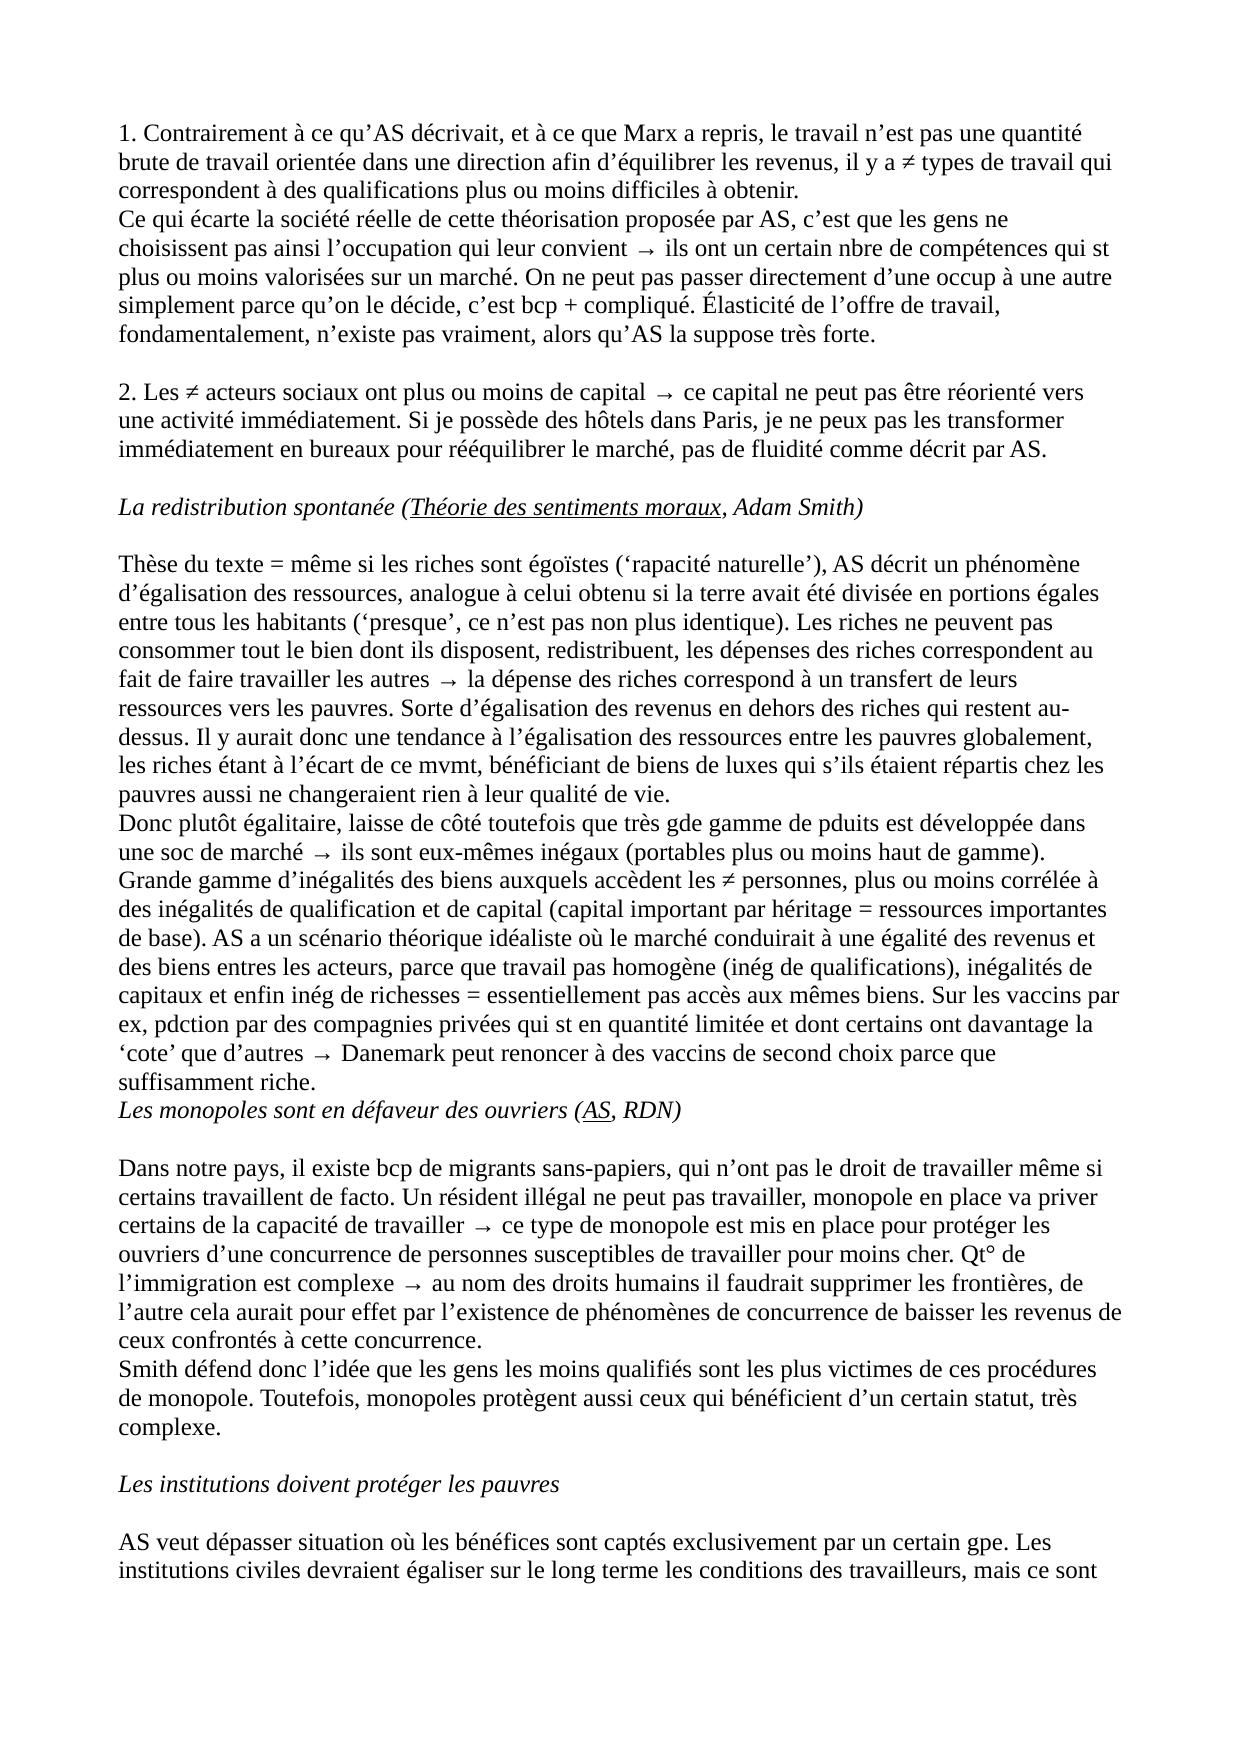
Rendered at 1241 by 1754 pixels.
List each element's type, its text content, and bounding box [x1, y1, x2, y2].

text 1. Contrairement à ce qu’AS décrivait, et à ce que Marx a repris, le travail n’est pas une quantité brute de travail orientée dans une direction afin d’équilibrer les revenus, il y a ≠ types de travail qui correspondent à des qualifications plus ou moins difficiles à obtenir. [118, 118, 1122, 204]
text La redistribution spontanée (Théorie des sentiments moraux, Adam Smith) [118, 492, 1122, 521]
text Thèse du texte = même si les riches sont égoïstes (‘rapacité naturelle’), AS décrit un phénomène d’égalisation des ressources, analogue à celui obtenu si la terre avait été divisée en portions égales entre tous les habitants (‘presque’, ce n’est pas non plus identique). Les riches ne peuvent pas consommer tout le bien dont ils disposent, redistribuent, les dépenses des riches correspondent au fait de faire travailler les autres → la dépense des riches correspond à un transfert de leurs ressources vers les pauvres. Sorte d’égalisation des revenus en dehors des riches qui restent au-dessus. Il y aurait donc une tendance à l’égalisation des ressources entre les pauvres globalement, les riches étant à l’écart de ce mvmt, bénéficiant de biens de luxes qui s’ils étaient répartis chez les pauvres aussi ne changeraient rien à leur qualité de vie. [118, 549, 1122, 808]
text Ce qui écarte la société réelle de cette théorisation proposée par AS, c’est que les gens ne choisissent pas ainsi l’occupation qui leur convient → ils ont un certain nbre de compétences qui st plus ou moins valorisées sur un marché. On ne peut pas passer directement d’une occup à une autre simplement parce qu’on le décide, c’est bcp + compliqué. Élasticité de l’offre de travail, fondamentalement, n’existe pas vraiment, alors qu’AS la suppose très forte. [118, 204, 1122, 348]
text Les institutions doivent protéger les pauvres [118, 1469, 1122, 1498]
text AS veut dépasser situation où les bénéfices sont captés exclusivement par un certain gpe. Les institutions civiles devraient égaliser sur le long terme les conditions des travailleurs, mais ce sont [118, 1527, 1122, 1584]
text Smith défend donc l’idée que les gens les moins qualifiés sont les plus victimes de ces procédures de monopole. Toutefois, monopoles protègent aussi ceux qui bénéficient d’un certain statut, très complexe. [118, 1354, 1122, 1441]
text Les monopoles sont en défaveur des ouvriers (AS, RDN) [118, 1096, 1122, 1124]
text 2. Les ≠ acteurs sociaux ont plus ou moins de capital → ce capital ne peut pas être réorienté vers une activité immédiatement. Si je possède des hôtels dans Paris, je ne peux pas les transformer immédiatement en bureaux pour rééquilibrer le marché, pas de fluidité comme décrit par AS. [118, 377, 1122, 463]
text Donc plutôt égalitaire, laisse de côté toutefois que très gde gamme de pduits est développée dans une soc de marché → ils sont eux-mêmes inégaux (portables plus ou moins haut de gamme). Grande gamme d’inégalités des biens auxquels accèdent les ≠ personnes, plus ou moins corrélée à des inégalités de qualification et de capital (capital important par héritage = ressources importantes de base). AS a un scénario théorique idéaliste où le marché conduirait à une égalité des revenus et des biens entres les acteurs, parce que travail pas homogène (inég de qualifications), inégalités de capitaux et enfin inég de richesses = essentiellement pas accès aux mêmes biens. Sur les vaccins par ex, pdction par des compagnies privées qui st en quantité limitée et dont certains ont davantage la ‘cote’ que d’autres → Danemark peut renoncer à des vaccins de second choix parce que suffisamment riche. [118, 808, 1122, 1096]
text Dans notre pays, il existe bcp de migrants sans-papiers, qui n’ont pas le droit de travailler même si certains travaillent de facto. Un résident illégal ne peut pas travailler, monopole en place va priver certains de la capacité de travailler → ce type de monopole est mis en place pour protéger les ouvriers d’une concurrence de personnes susceptibles de travailler pour moins cher. Qt° de l’immigration est complexe → au nom des droits humains il faudrait supprimer les frontières, de l’autre cela aurait pour effet par l’existence de phénomènes de concurrence de baisser les revenus de ceux confrontés à cette concurrence. [118, 1153, 1122, 1354]
